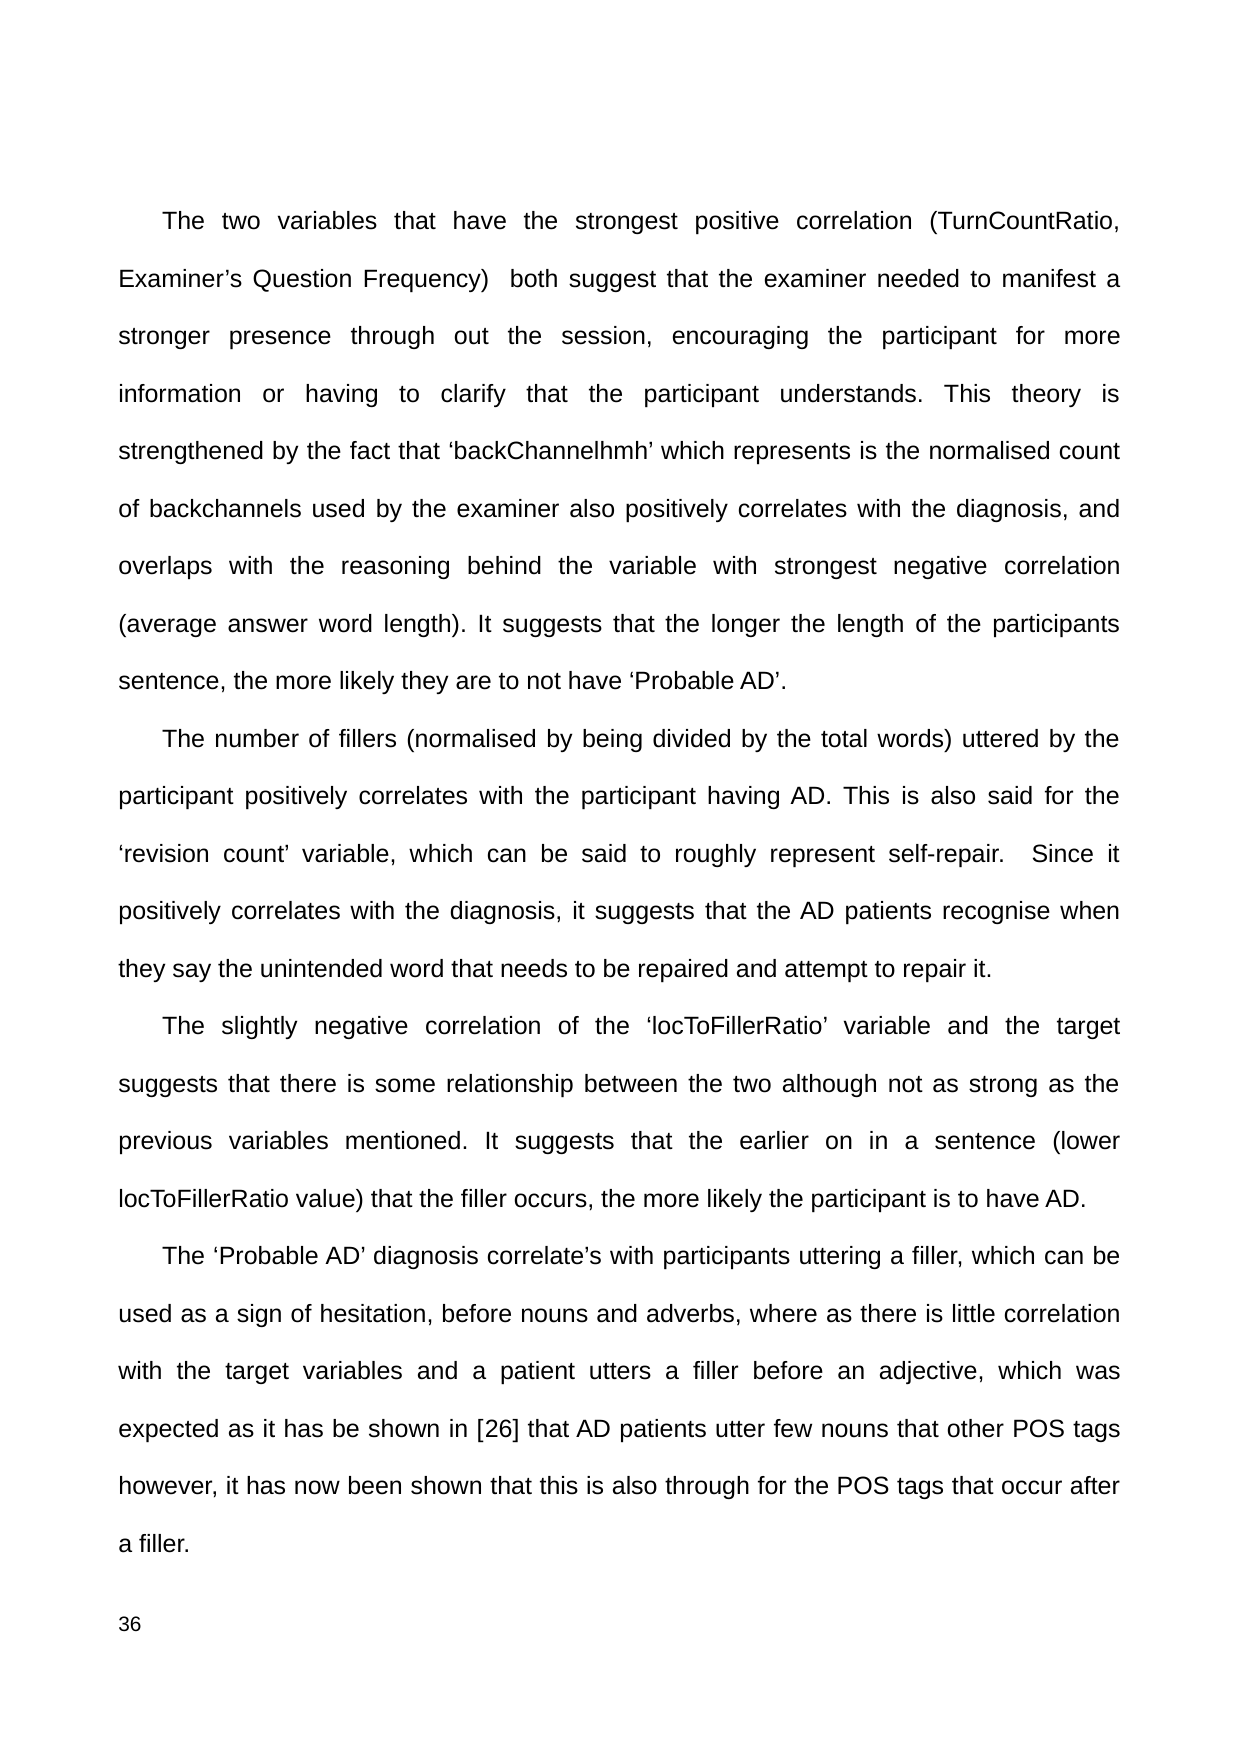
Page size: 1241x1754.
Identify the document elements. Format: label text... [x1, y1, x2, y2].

text The slightly negative correlation of the ‘locToFillerRatio’ variable and the target suggests that there is some relationship between the two although not as strong as the previous variables mentioned. It suggests that the earlier on in a sentence (lower locToFillerRatio value) that the filler occurs, the more likely the participant is to have AD. [118, 1011, 1122, 1212]
text The number of fillers (normalised by being divided by the total words) uttered by the participant positively correlates with the participant having AD. This is also said for the ‘revision count’ variable, which can be said to roughly represent self-repair. Since it positively correlates with the diagnosis, it suggests that the AD patients recognise when they say the unintended word that needs to be repaired and attempt to repair it. [118, 724, 1122, 982]
text The ‘Probable AD’ diagnosis correlate’s with participants uttering a filler, which can be used as a sign of hesitation, before nouns and adverbs, where as there is little correlation with the target variables and a patient utters a filler before an adjective, which was expected as it has be shown in [26] that AD patients utter few nouns that other POS tags however, it has now been shown that this is also through for the POS tags that occur after a filler. [118, 1241, 1122, 1557]
text The two variables that have the strongest positive correlation (TurnCountRatio, Examiner’s Question Frequency) both suggest that the examiner needed to manifest a stronger presence through out the session, encouraging the participant for more information or having to clarify that the participant understands. This theory is strengthened by the fact that ‘backChannelhmh’ which represents is the normalised count of backchannels used by the examiner also positively correlates with the diagnosis, and overlaps with the reasoning behind the variable with strongest negative correlation (average answer word length). It suggests that the longer the length of the participants sentence, the more likely they are to not have ‘Probable AD’. [118, 206, 1122, 695]
